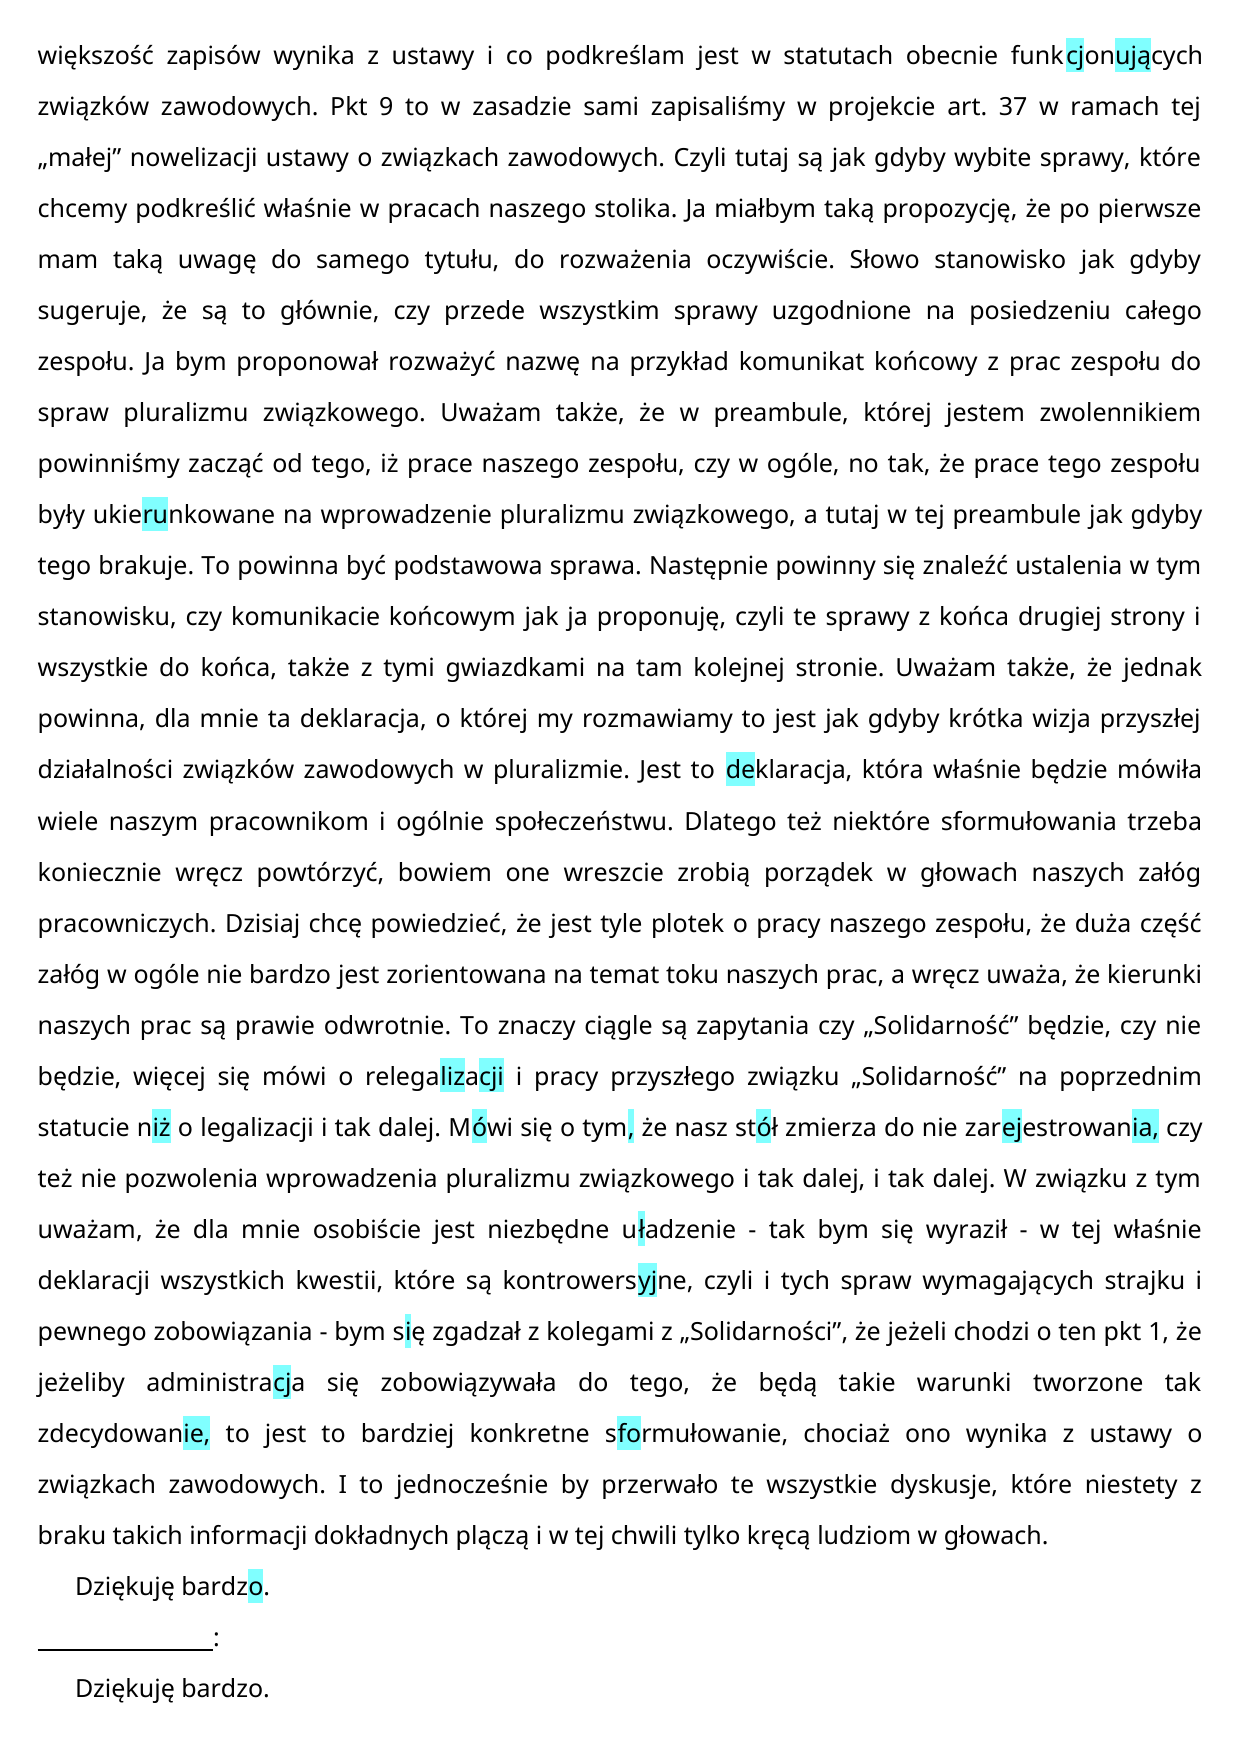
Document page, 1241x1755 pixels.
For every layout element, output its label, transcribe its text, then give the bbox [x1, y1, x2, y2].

text Dziękuję bardzo. [37, 1569, 1203, 1603]
text Dziękuję bardzo. [37, 1671, 1203, 1705]
text : [37, 1620, 1203, 1654]
text większość zapisów wynika z ustawy i co podkreślam jest w statutach obecnie funkcjonujących związków zawodowych. Pkt 9 to w zasadzie sami zapisaliśmy w projekcie art. 37 w ramach tej „małej” nowelizacji ustawy o związkach zawodowych. Czyli tutaj są jak gdyby wybite sprawy, które chcemy podkreślić właśnie w pracach naszego stolika. Ja miałbym taką propozycję, że po pierwsze mam taką uwagę do samego tytułu, do rozważenia oczywiście. Słowo stanowisko jak gdyby sugeruje, że są to głównie, czy przede wszystkim sprawy uzgodnione na posiedzeniu całego zespołu. Ja bym proponował rozważyć nazwę na przykład komunikat końcowy z prac zespołu do spraw pluralizmu związkowego. Uważam także, że w preambule, której jestem zwolennikiem powinniśmy zacząć od tego, iż prace naszego zespołu, czy w ogóle, no tak, że prace tego zespołu były ukierunkowane na wprowadzenie pluralizmu związkowego, a tutaj w tej preambule jak gdyby tego brakuje. To powinna być podstawowa sprawa. Następnie powinny się znaleźć ustalenia w tym stanowisku, czy komunikacie końcowym jak ja proponuję, czyli te sprawy z końca drugiej strony i wszystkie do końca, także z tymi gwiazdkami na tam kolejnej stronie. Uważam także, że jednak powinna, dla mnie ta deklaracja, o której my rozmawiamy to jest jak gdyby krótka wizja przyszłej działalności związków zawodowych w pluralizmie. Jest to deklaracja, która właśnie będzie mówiła wiele naszym pracownikom i ogólnie społeczeństwu. Dlatego też niektóre sformułowania trzeba koniecznie wręcz powtórzyć, bowiem one wreszcie zrobią porządek w głowach naszych załóg pracowniczych. Dzisiaj chcę powiedzieć, że jest tyle plotek o pracy naszego zespołu, że duża część załóg w ogóle nie bardzo jest zorientowana na temat toku naszych prac, a wręcz uważa, że kierunki naszych prac są prawie odwrotnie. To znaczy ciągle są zapytania czy „Solidarność” będzie, czy nie będzie, więcej się mówi o relegalizacji i pracy przyszłego związku „Solidarność” na poprzednim statucie niż o legalizacji i tak dalej. Mówi się o tym, że nasz stół zmierza do nie zarejestrowania, czy też nie pozwolenia wprowadzenia pluralizmu związkowego i tak dalej, i tak dalej. W związku z tym uważam, że dla mnie osobiście jest niezbędne uładzenie - tak bym się wyraził - w tej właśnie deklaracji wszystkich kwestii, które są kontrowersyjne, czyli i tych spraw wymagających strajku i pewnego zobowiązania - bym się zgadzał z kolegami z „Solidarności”, że jeżeli chodzi o ten pkt 1, że jeżeliby administracja się zobowiązywała do tego, że będą takie warunki tworzone tak zdecydowanie, to jest to bardziej konkretne sformułowanie, chociaż ono wynika z ustawy o związkach zawodowych. I to jednocześnie by przerwało te wszystkie dyskusje, które niestety z braku takich informacji dokładnych plączą i w tej chwili tylko kręcą ludziom w głowach. [37, 37, 1203, 1552]
